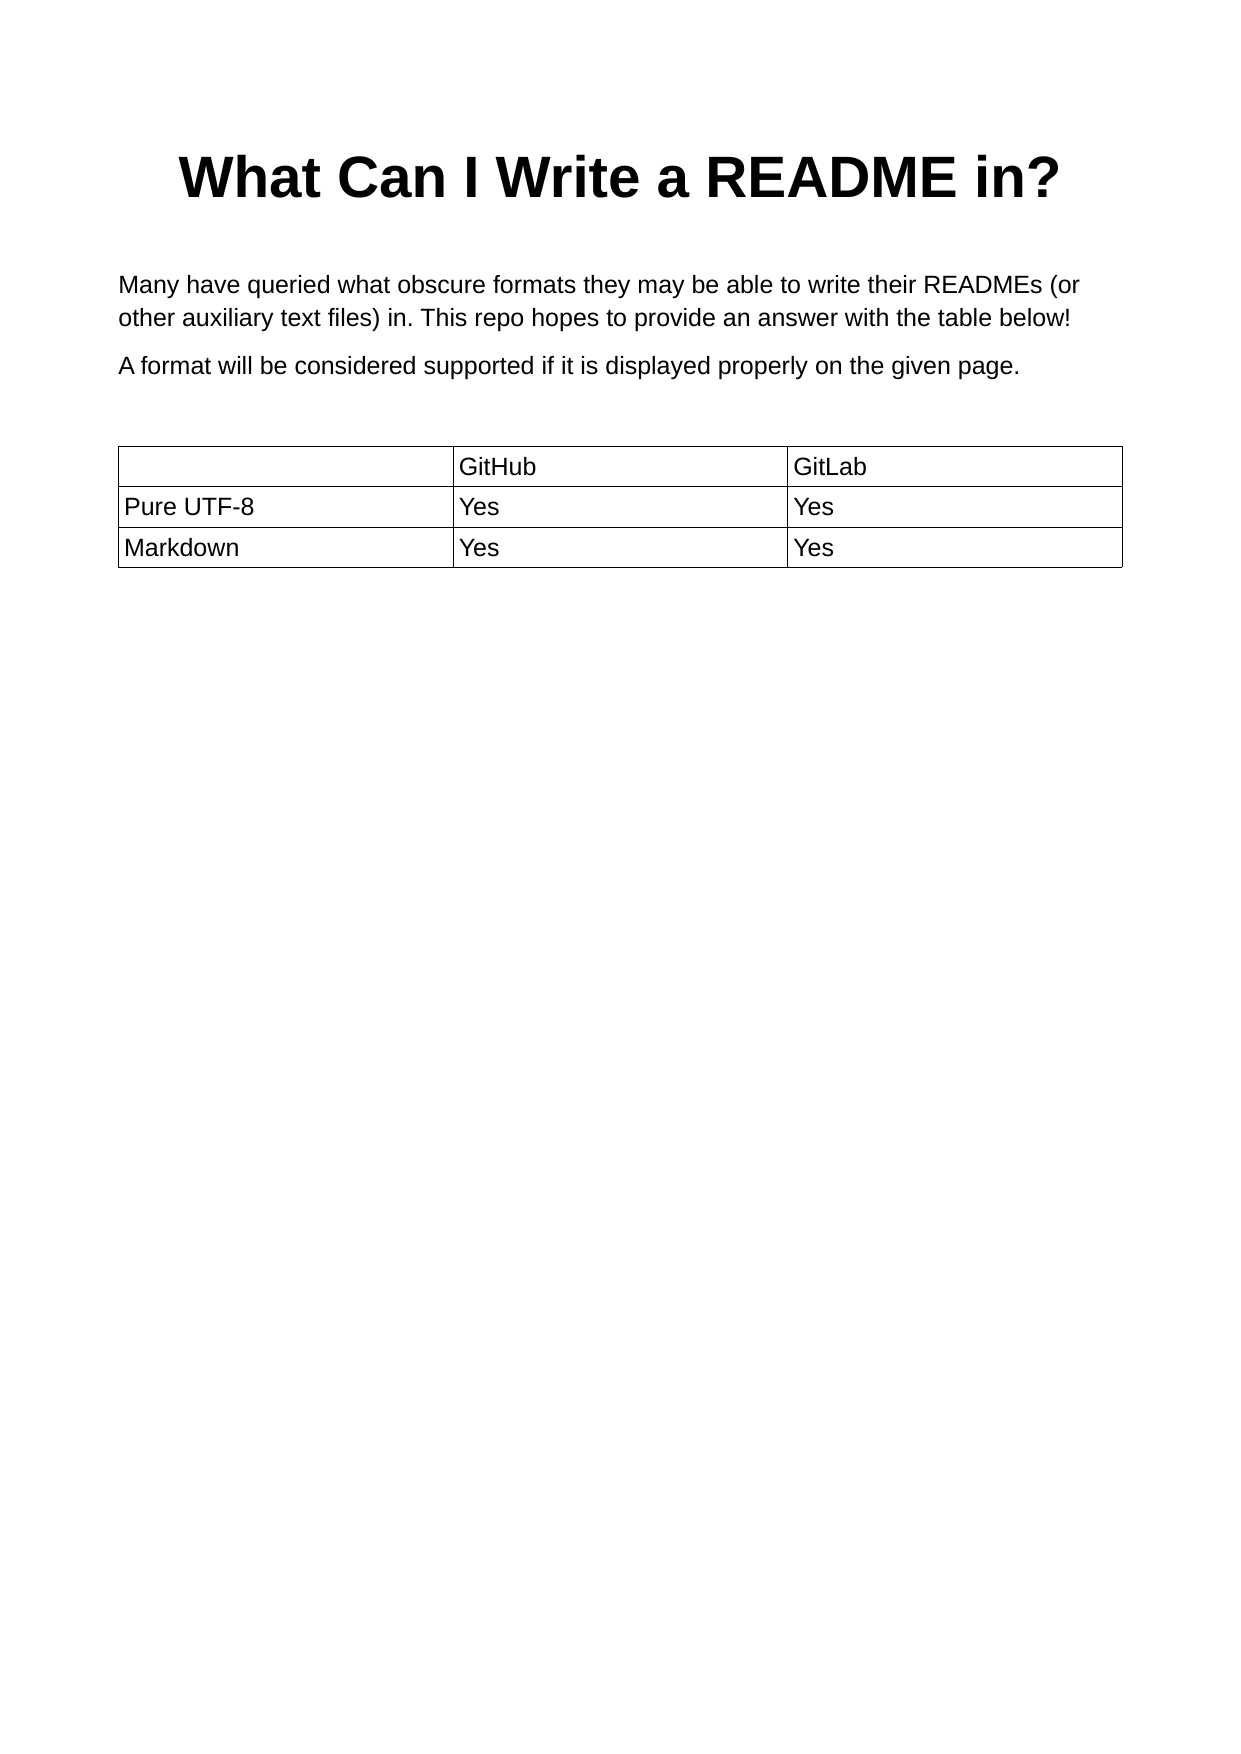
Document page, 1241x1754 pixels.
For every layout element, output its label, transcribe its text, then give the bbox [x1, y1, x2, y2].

table_cell Yes [454, 528, 787, 567]
table_header [119, 447, 453, 486]
text Many have queried what obscure formats they may be able to write their READMEs (or other auxiliary text files) in. This repo hopes to provide an answer with the table below! [118, 270, 1122, 332]
table_cell Pure UTF-8 [119, 487, 453, 527]
table_header GitHub [454, 447, 787, 486]
table_cell Yes [788, 487, 1122, 527]
table_cell Markdown [119, 528, 453, 567]
table_header GitLab [788, 447, 1122, 486]
table_cell Yes [788, 528, 1122, 567]
text A format will be considered supported if it is displayed properly on the given page. [118, 351, 1122, 380]
table_cell Yes [454, 487, 787, 527]
title What Can I Write a README in? [118, 143, 1122, 210]
